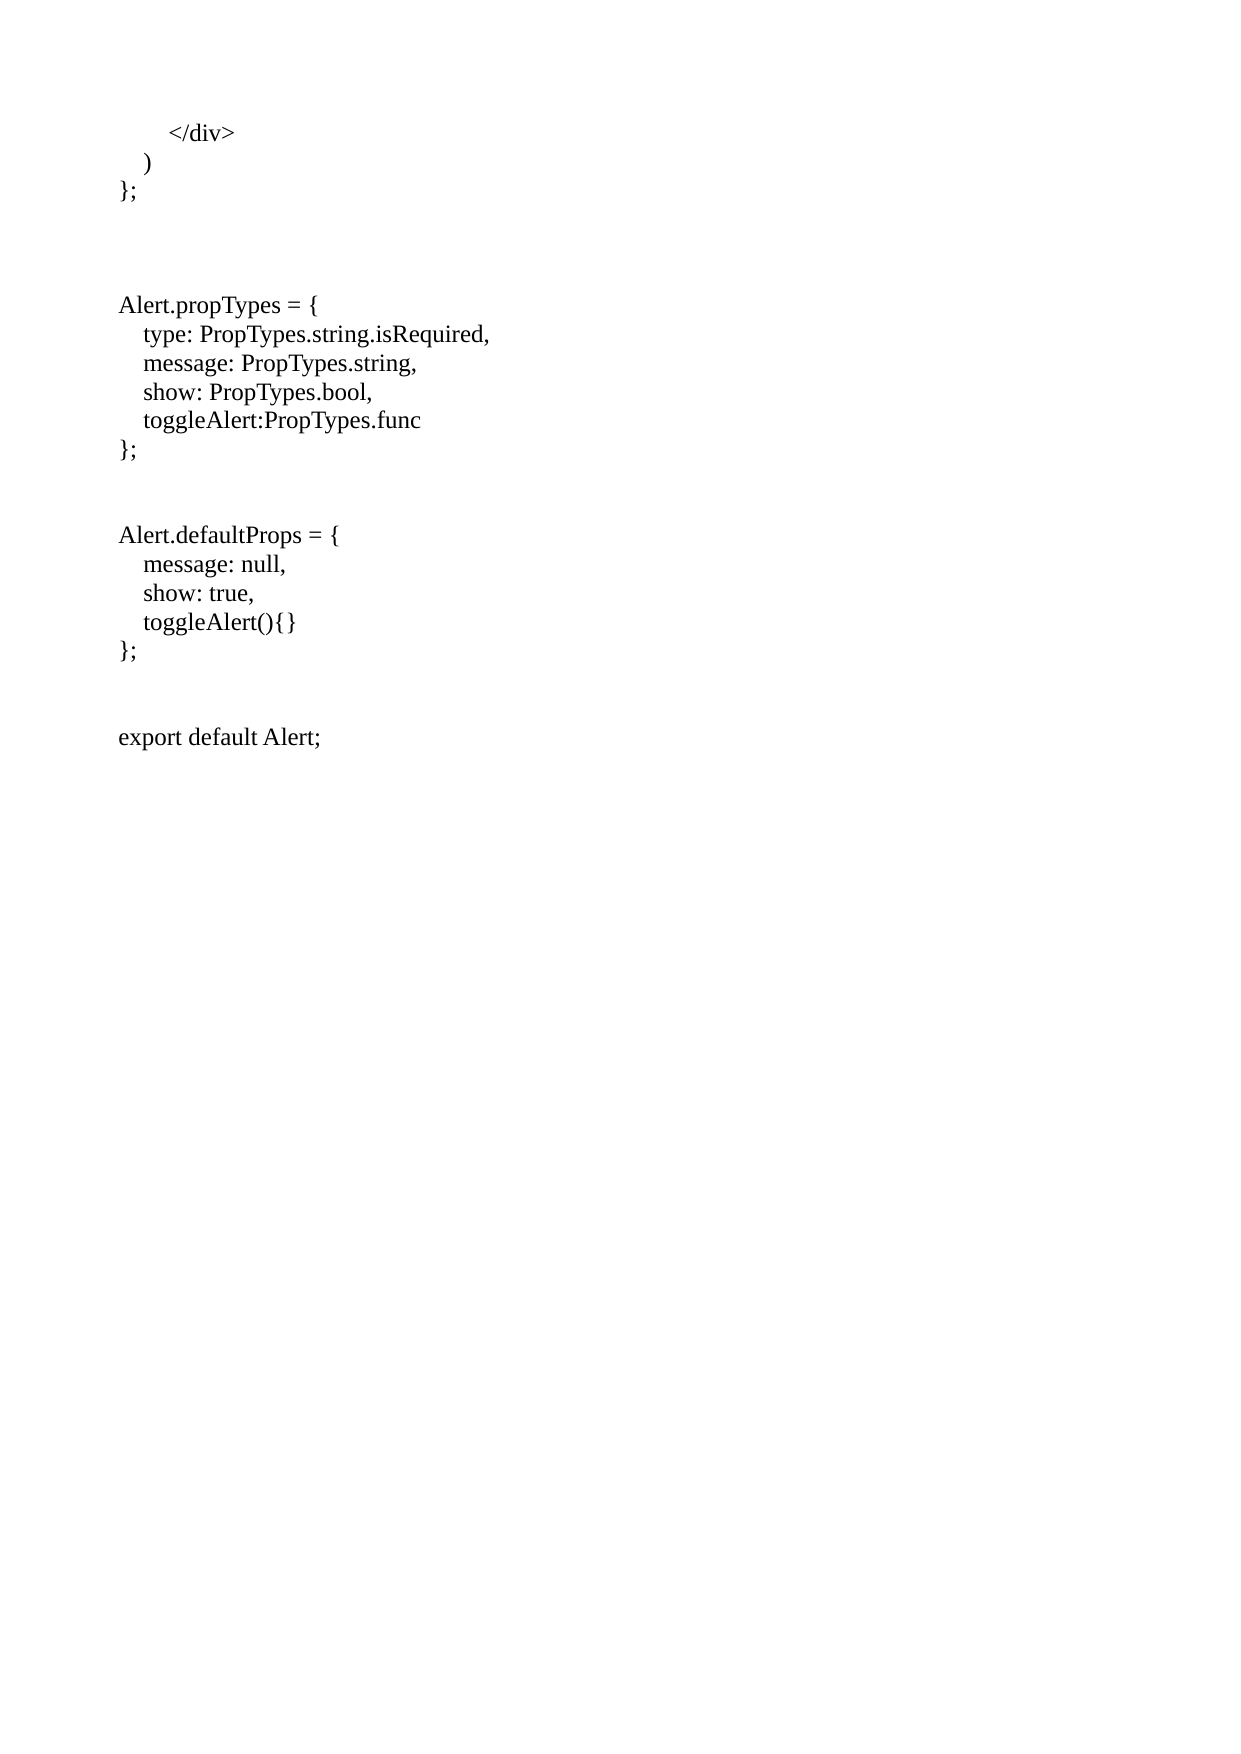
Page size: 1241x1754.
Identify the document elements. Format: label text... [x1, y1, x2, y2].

text message: PropTypes.string, [118, 348, 1122, 377]
text type: PropTypes.string.isRequired, [118, 319, 1122, 348]
text ) [118, 147, 1122, 176]
text show: true, [118, 578, 1122, 607]
text </div> [118, 118, 1122, 147]
text }; [118, 636, 1122, 664]
text toggleAlert(){} [118, 607, 1122, 636]
text Alert.defaultProps = { [118, 521, 1122, 549]
text export default Alert; [118, 722, 1122, 751]
text }; [118, 176, 1122, 204]
text toggleAlert:PropTypes.func [118, 406, 1122, 434]
text show: PropTypes.bool, [118, 377, 1122, 406]
text }; [118, 434, 1122, 463]
text Alert.propTypes = { [118, 291, 1122, 319]
text message: null, [118, 549, 1122, 578]
